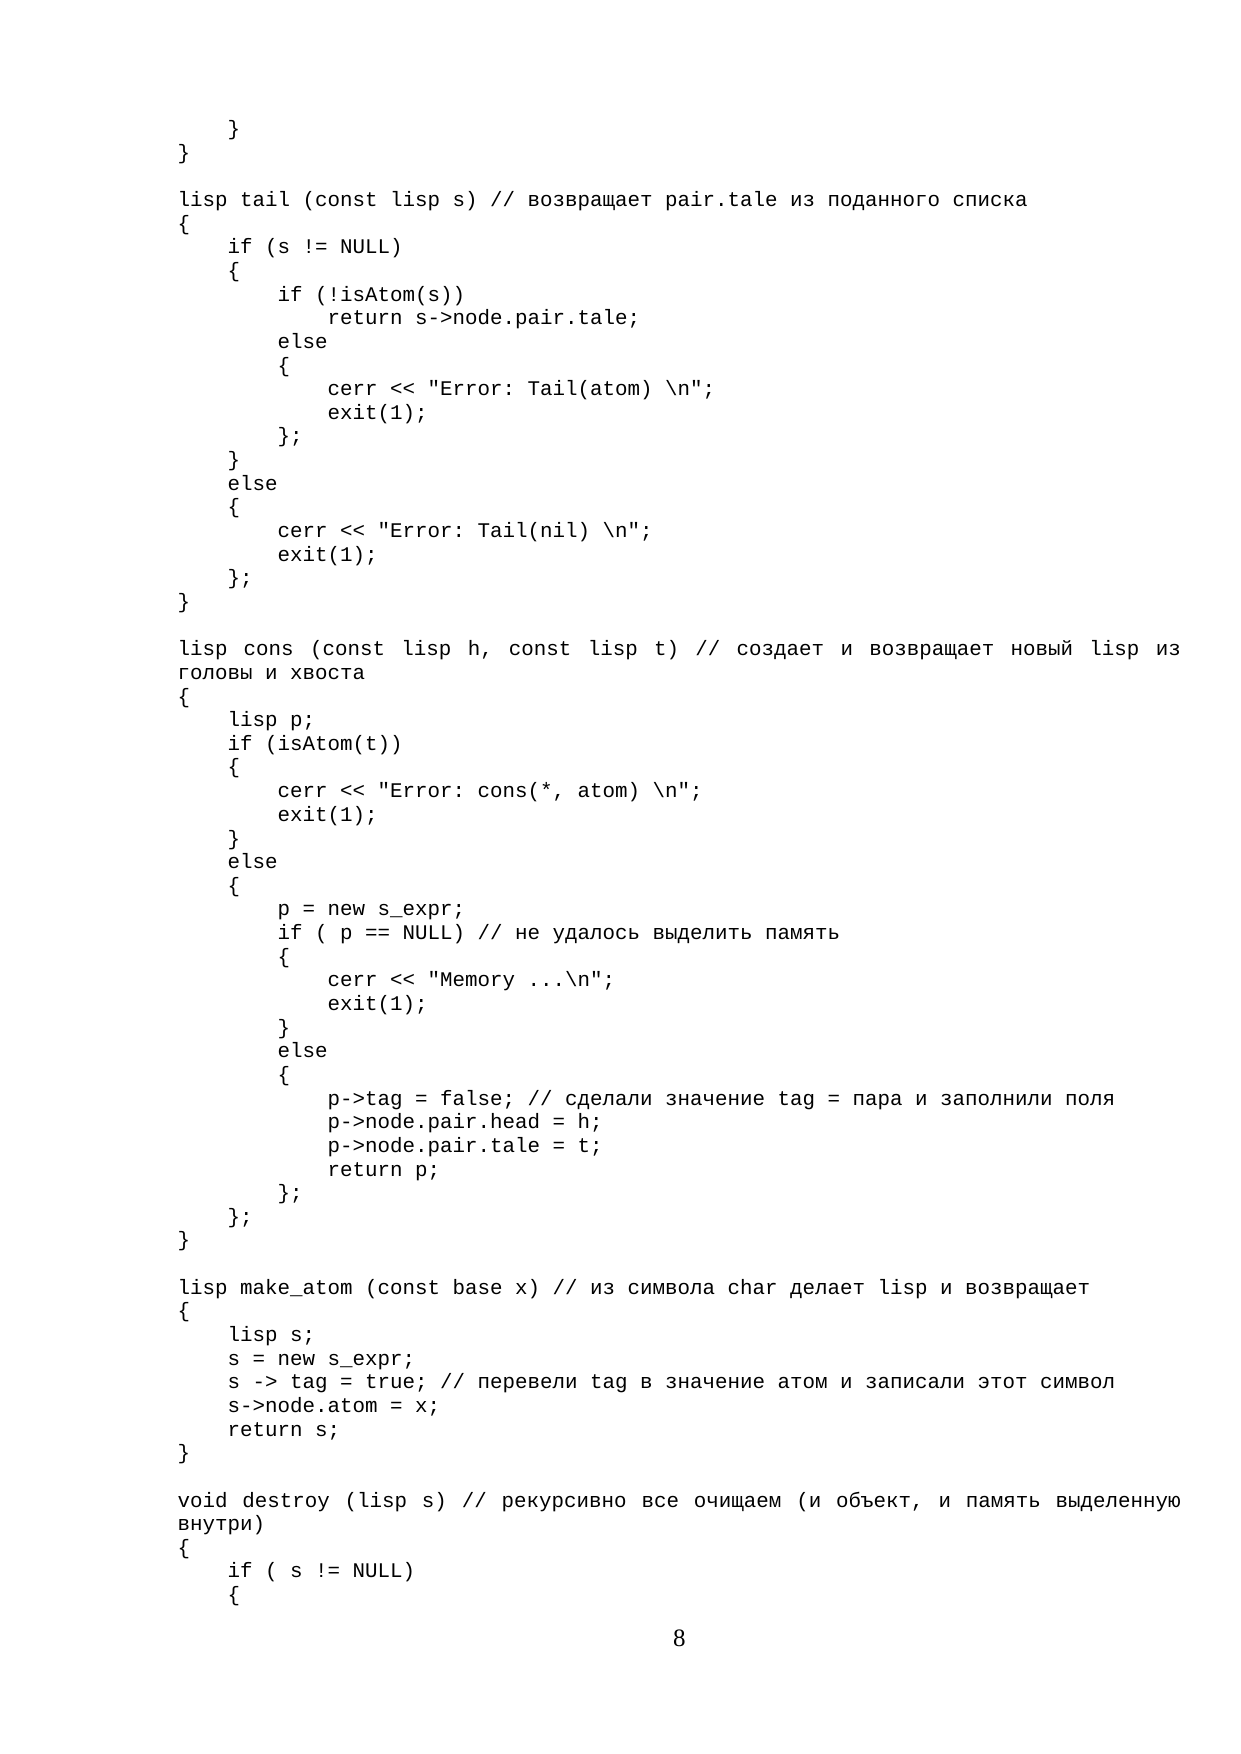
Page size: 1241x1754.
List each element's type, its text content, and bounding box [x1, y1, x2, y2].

text { [177, 1537, 1181, 1561]
text s = new s_expr; [177, 1348, 1181, 1371]
text return p; [177, 1158, 1181, 1182]
text } [177, 142, 1181, 165]
text void destroy (lisp s) // рекурсивно все очищаем (и объект, и память выделенную внутри) [177, 1489, 1181, 1537]
text cerr << "Error: Tail(atom) \n"; [177, 378, 1181, 402]
text cerr << "Memory ...\n"; [177, 969, 1181, 993]
text if (isAtom(t)) [177, 733, 1181, 757]
text else [177, 851, 1181, 875]
text else [177, 473, 1181, 496]
text }; [177, 567, 1181, 591]
text s -> tag = true; // перевели tag в значение атом и записали этот символ [177, 1371, 1181, 1395]
text }; [177, 1206, 1181, 1229]
text }; [177, 1182, 1181, 1206]
text } [177, 591, 1181, 615]
text lisp cons (const lisp h, const lisp t) // создает и возвращает новый lisp из головы и хвоста [177, 638, 1181, 686]
text { [177, 1584, 1181, 1608]
text p->node.pair.head = h; [177, 1111, 1181, 1135]
text lisp s; [177, 1324, 1181, 1348]
text s->node.atom = x; [177, 1395, 1181, 1419]
text p->node.pair.tale = t; [177, 1135, 1181, 1158]
text cerr << "Error: Tail(nil) \n"; [177, 520, 1181, 544]
text if (s != NULL) [177, 236, 1181, 260]
text { [177, 213, 1181, 236]
text return s; [177, 1419, 1181, 1442]
text } [177, 449, 1181, 473]
text { [177, 1064, 1181, 1088]
text exit(1); [177, 544, 1181, 567]
text cerr << "Error: cons(*, atom) \n"; [177, 780, 1181, 804]
text { [177, 496, 1181, 520]
text exit(1); [177, 804, 1181, 827]
text { [177, 260, 1181, 284]
text { [177, 946, 1181, 969]
text p = new s_expr; [177, 898, 1181, 922]
text { [177, 757, 1181, 780]
text { [177, 354, 1181, 378]
text lisp make_atom (const base x) // из символа char делает lisp и возвращает [177, 1277, 1181, 1300]
text lisp tail (const lisp s) // возвращает pair.tale из поданного списка [177, 189, 1181, 213]
text exit(1); [177, 993, 1181, 1017]
text } [177, 1229, 1181, 1253]
text p->tag = false; // сделали значение tag = пара и заполнили поля [177, 1088, 1181, 1111]
text lisp p; [177, 709, 1181, 733]
text { [177, 875, 1181, 898]
text } [177, 1442, 1181, 1466]
text if ( p == NULL) // не удалось выделить память [177, 922, 1181, 946]
text return s->node.pair.tale; [177, 307, 1181, 331]
text } [177, 118, 1181, 142]
text { [177, 1300, 1181, 1324]
text } [177, 827, 1181, 851]
text else [177, 331, 1181, 354]
text }; [177, 426, 1181, 449]
text if (!isAtom(s)) [177, 284, 1181, 307]
text if ( s != NULL) [177, 1561, 1181, 1584]
text { [177, 686, 1181, 709]
text } [177, 1017, 1181, 1040]
text exit(1); [177, 402, 1181, 426]
text else [177, 1040, 1181, 1064]
